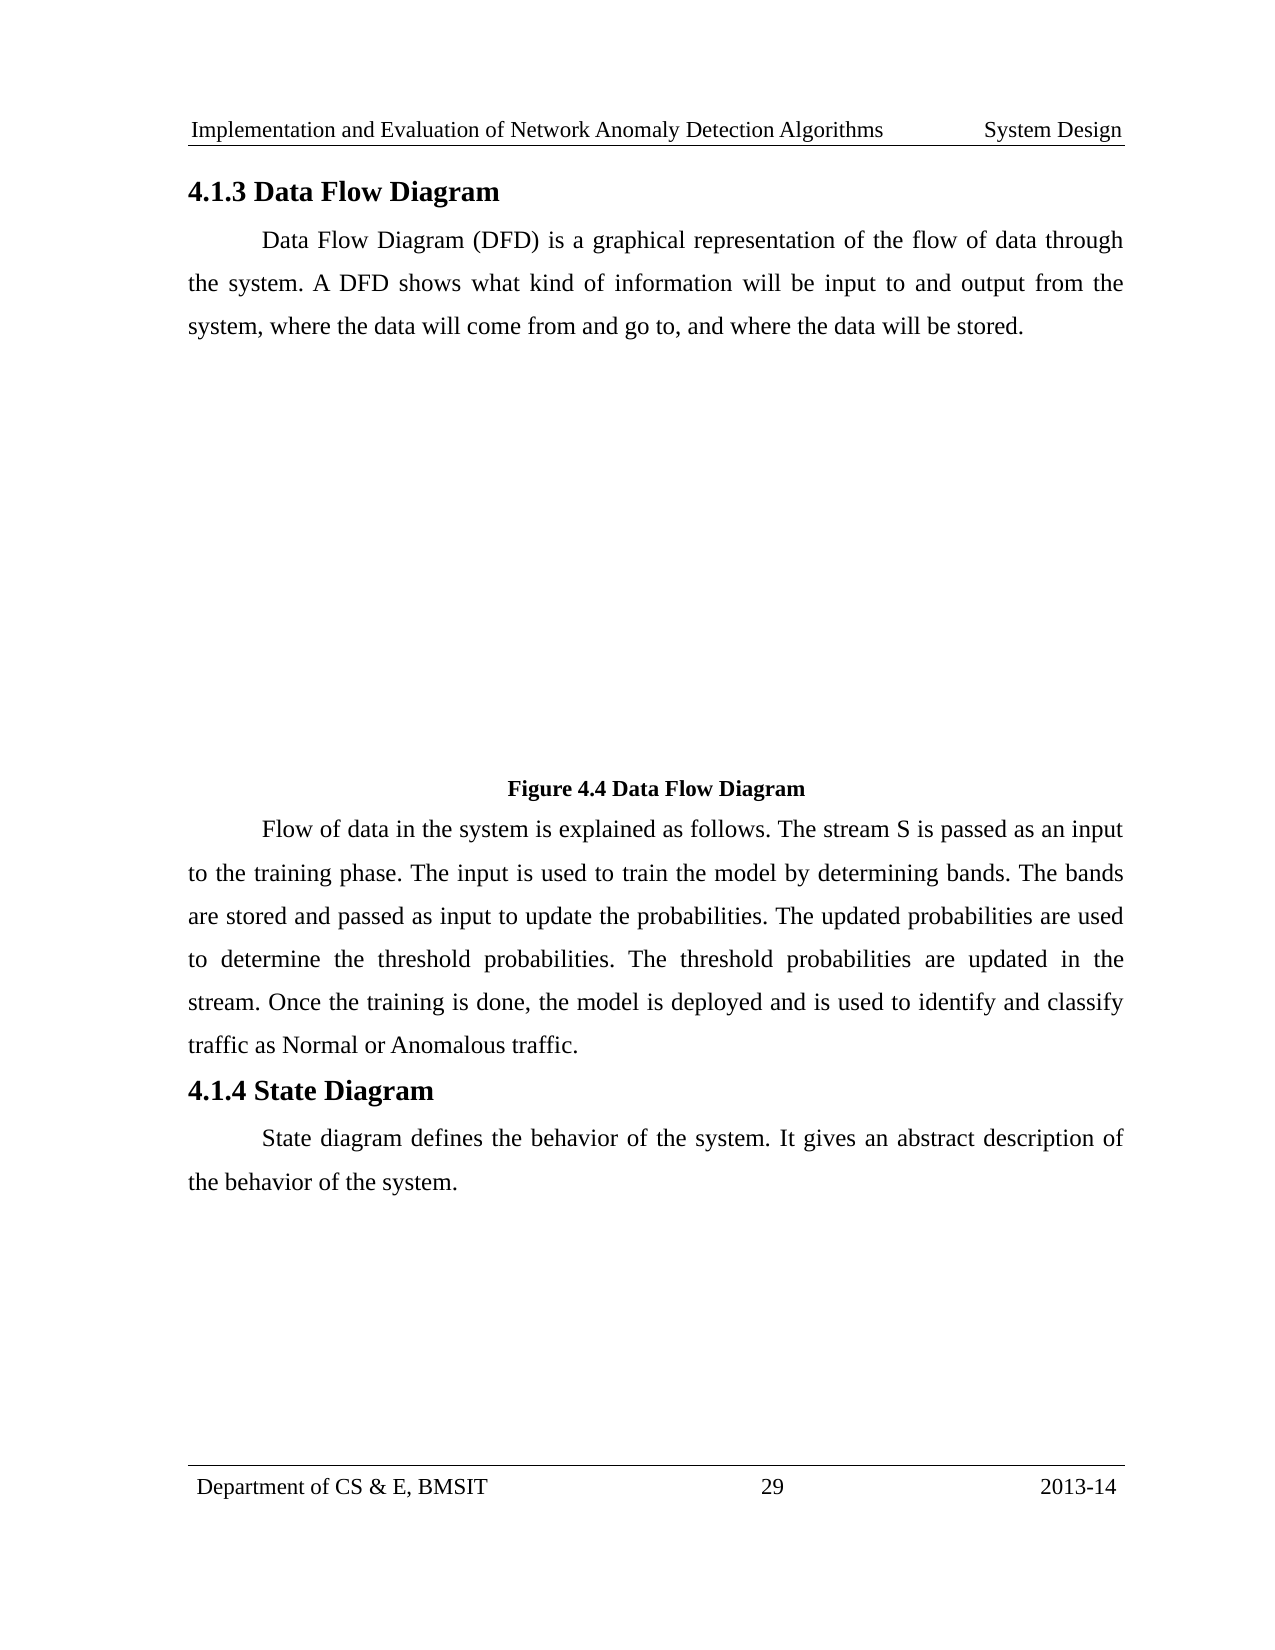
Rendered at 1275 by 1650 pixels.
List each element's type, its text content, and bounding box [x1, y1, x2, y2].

text Flow of data in the system is explained as follows. The stream S is passed as an input to the training phase. The input is used to train the model by determining bands. The bands are stored and passed as input to update the probabilities. The updated probabilities are used to determine the threshold probabilities. The threshold probabilities are updated in the stream. Once the training is done, the model is deployed and is used to identify and classify traffic as Normal or Anomalous traffic. [188, 814, 1125, 1059]
subtitle 4.1.4 State Diagram [188, 1073, 1125, 1107]
text Figure 4.4 Data Flow Diagram [188, 775, 1125, 801]
text State diagram defines the behavior of the system. It gives an abstract description of the behavior of the system. [188, 1123, 1125, 1195]
subtitle 4.1.3 Data Flow Diagram [188, 174, 1125, 208]
text Data Flow Diagram (DFD) is a graphical representation of the flow of data through the system. A DFD shows what kind of information will be input to and output from the system, where the data will come from and go to, and where the data will be stored. [188, 225, 1125, 340]
